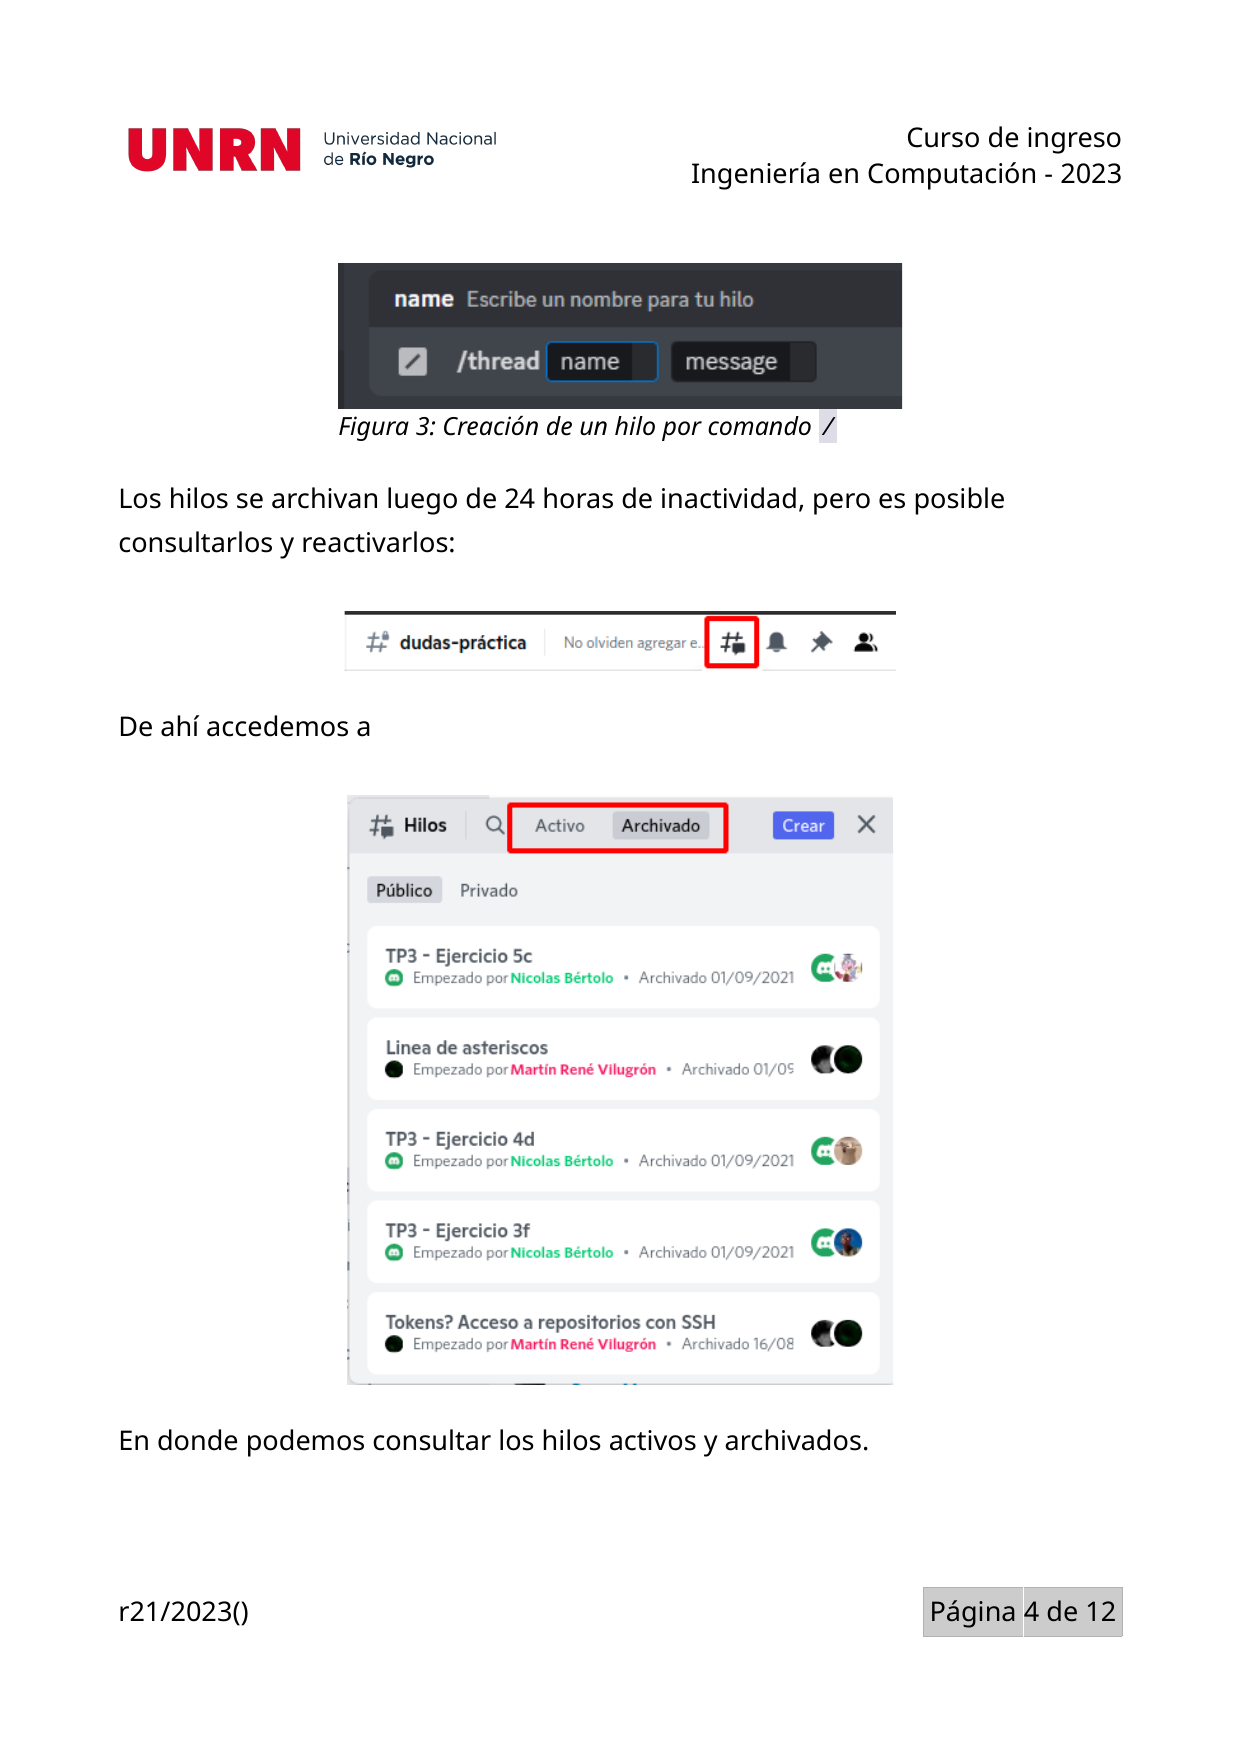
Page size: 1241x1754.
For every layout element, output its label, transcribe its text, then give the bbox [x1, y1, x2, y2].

text En donde podemos consultar los hilos activos y archivados. [118, 766, 1122, 1458]
picture [338, 263, 903, 409]
text Los hilos se archivan luego de 24 horas de inactividad, pero es posible consultarlos y reactivarlos: [118, 221, 1122, 561]
text Figura 3: Creación de un hilo por comando / [837, 409, 902, 443]
picture [347, 795, 894, 1385]
picture [344, 611, 896, 671]
text De ahí accedemos a [118, 582, 1122, 744]
picture [118, 118, 505, 180]
text Figura 3: Creación de un hilo por comando / [338, 409, 819, 443]
